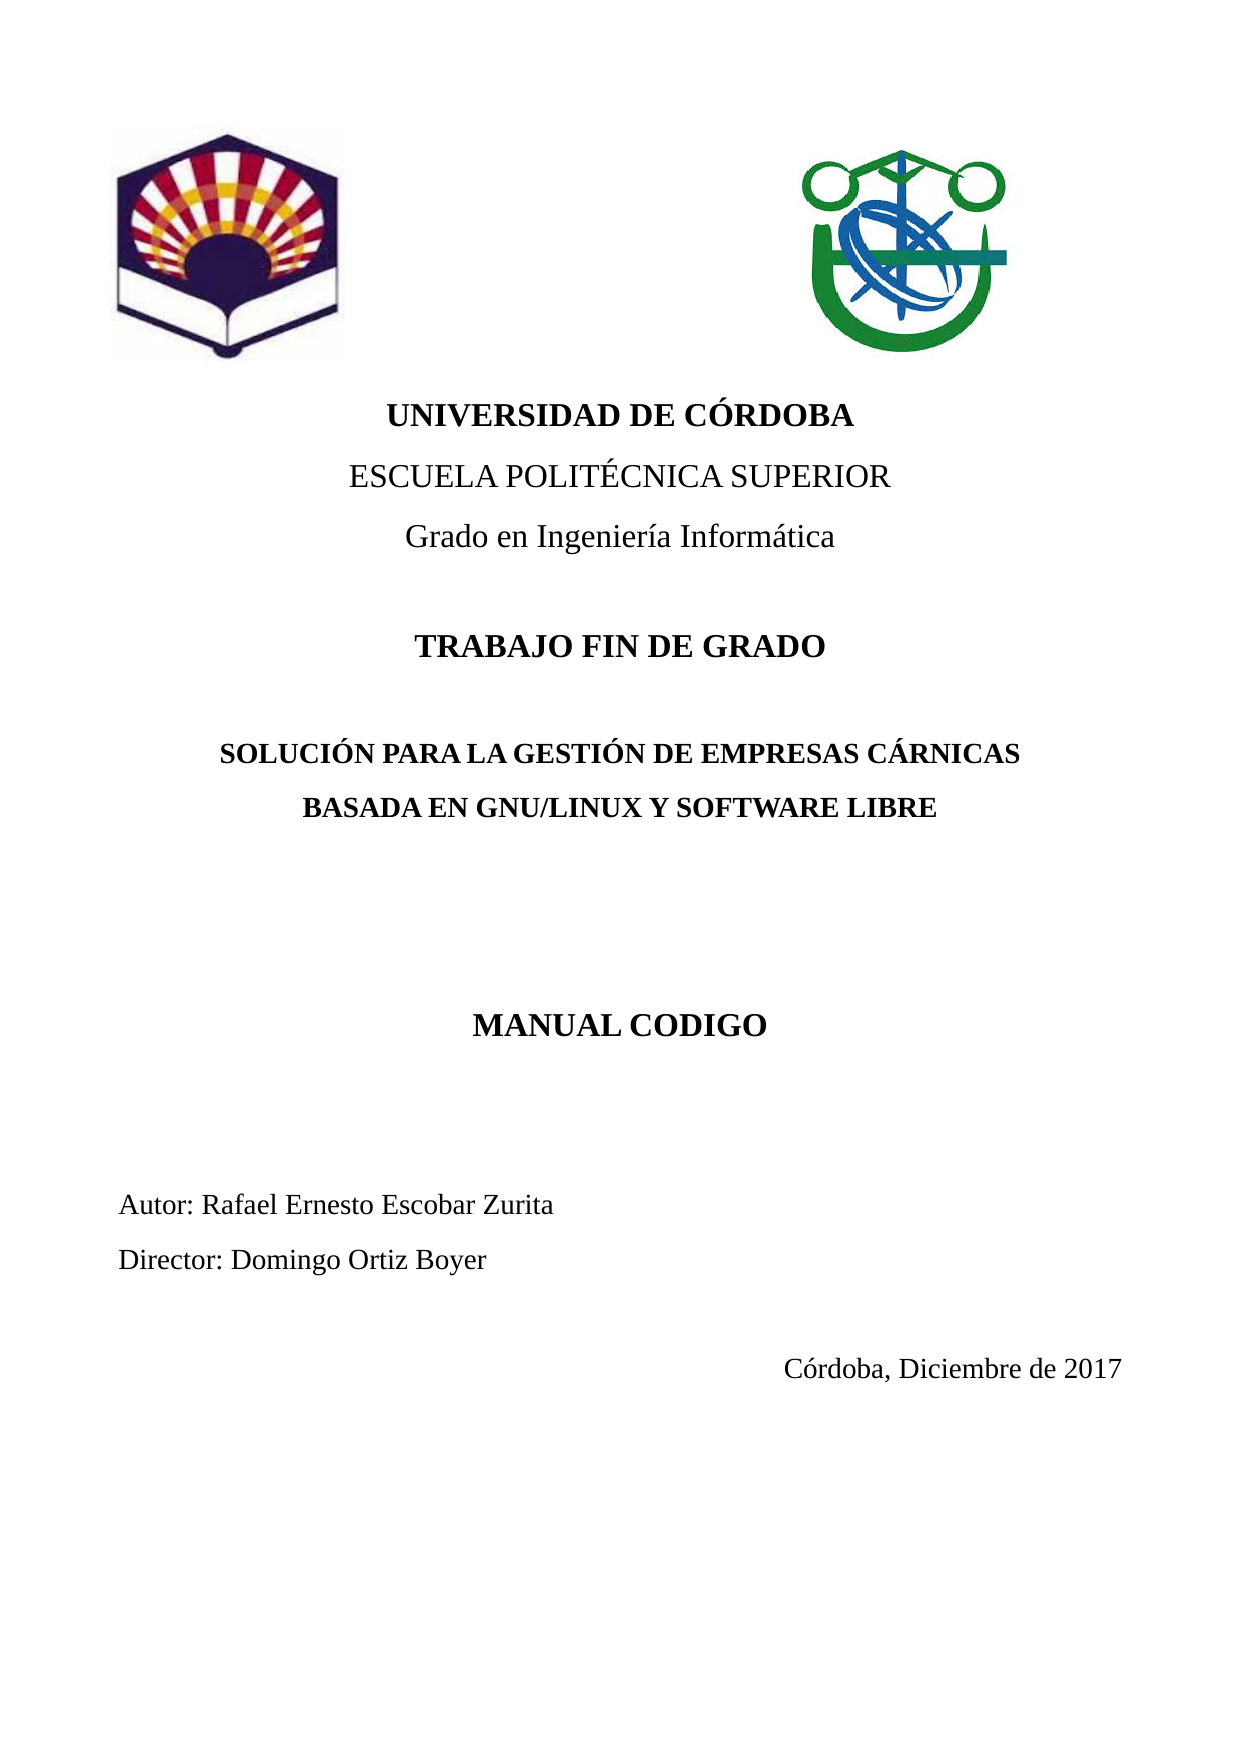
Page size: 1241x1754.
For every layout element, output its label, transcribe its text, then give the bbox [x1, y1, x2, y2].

text UNIVERSIDAD DE CÓRDOBA [118, 396, 1122, 434]
picture [790, 133, 1027, 370]
text ESCUELA POLITÉCNICA SUPERIOR [118, 456, 1122, 494]
text SOLUCIÓN PARA LA GESTIÓN DE EMPRESAS CÁRNICAS [118, 736, 1122, 769]
text Grado en Ingeniería Informática [118, 517, 1122, 555]
text BASADA EN GNU/LINUX Y SOFTWARE LIBRE [118, 791, 1122, 824]
text MANUAL CODIGO [118, 1006, 1122, 1044]
text Córdoba, Diciembre de 2017 [118, 1352, 1122, 1385]
picture [109, 125, 346, 362]
text Director: Domingo Ortiz Boyer [118, 1242, 1122, 1276]
text Autor: Rafael Ernesto Escobar Zurita [118, 1187, 1122, 1221]
text TRABAJO FIN DE GRADO [118, 626, 1122, 664]
